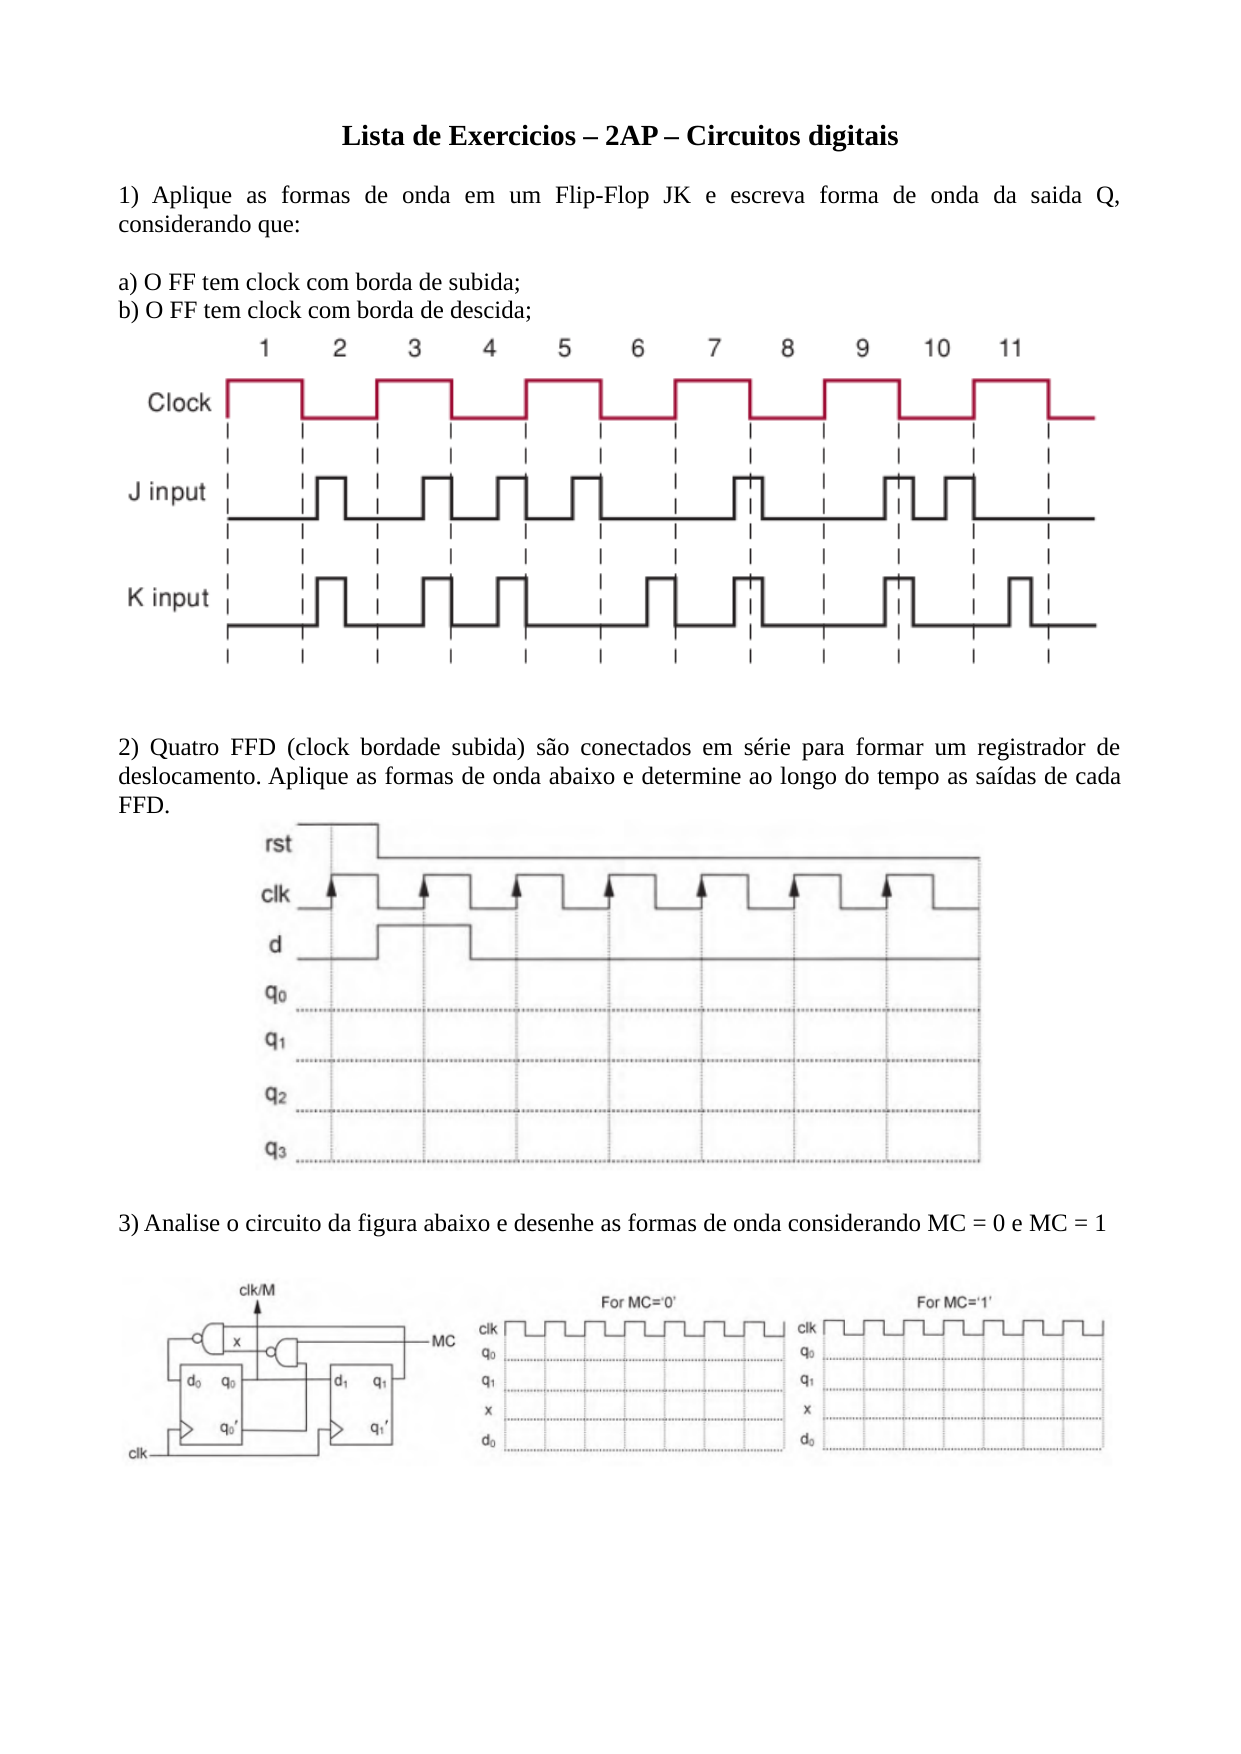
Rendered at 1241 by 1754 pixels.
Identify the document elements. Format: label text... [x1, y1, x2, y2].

text 2) Quatro FFD (clock bordade subida) são conectados em série para formar um registrador de deslocamento. Aplique as formas de onda abaixo e determine ao longo do tempo as saídas de cada FFD. [118, 732, 1122, 819]
picture [118, 1265, 1123, 1471]
text Lista de Exercicios – 2AP – Circuitos digitais [118, 118, 1122, 152]
text b) O FF tem clock com borda de descida; [118, 295, 1122, 324]
text 3) Analise o circuito da figura abaixo e desenhe as formas de onda considerando MC = 0 e MC = 1 [118, 1208, 1122, 1237]
picture [240, 818, 1000, 1180]
picture [118, 324, 1123, 675]
text 1) Aplique as formas de onda em um Flip-Flop JK e escreva forma de onda da saida Q, considerando que: [118, 180, 1122, 238]
text a) O FF tem clock com borda de subida; [118, 267, 1122, 295]
